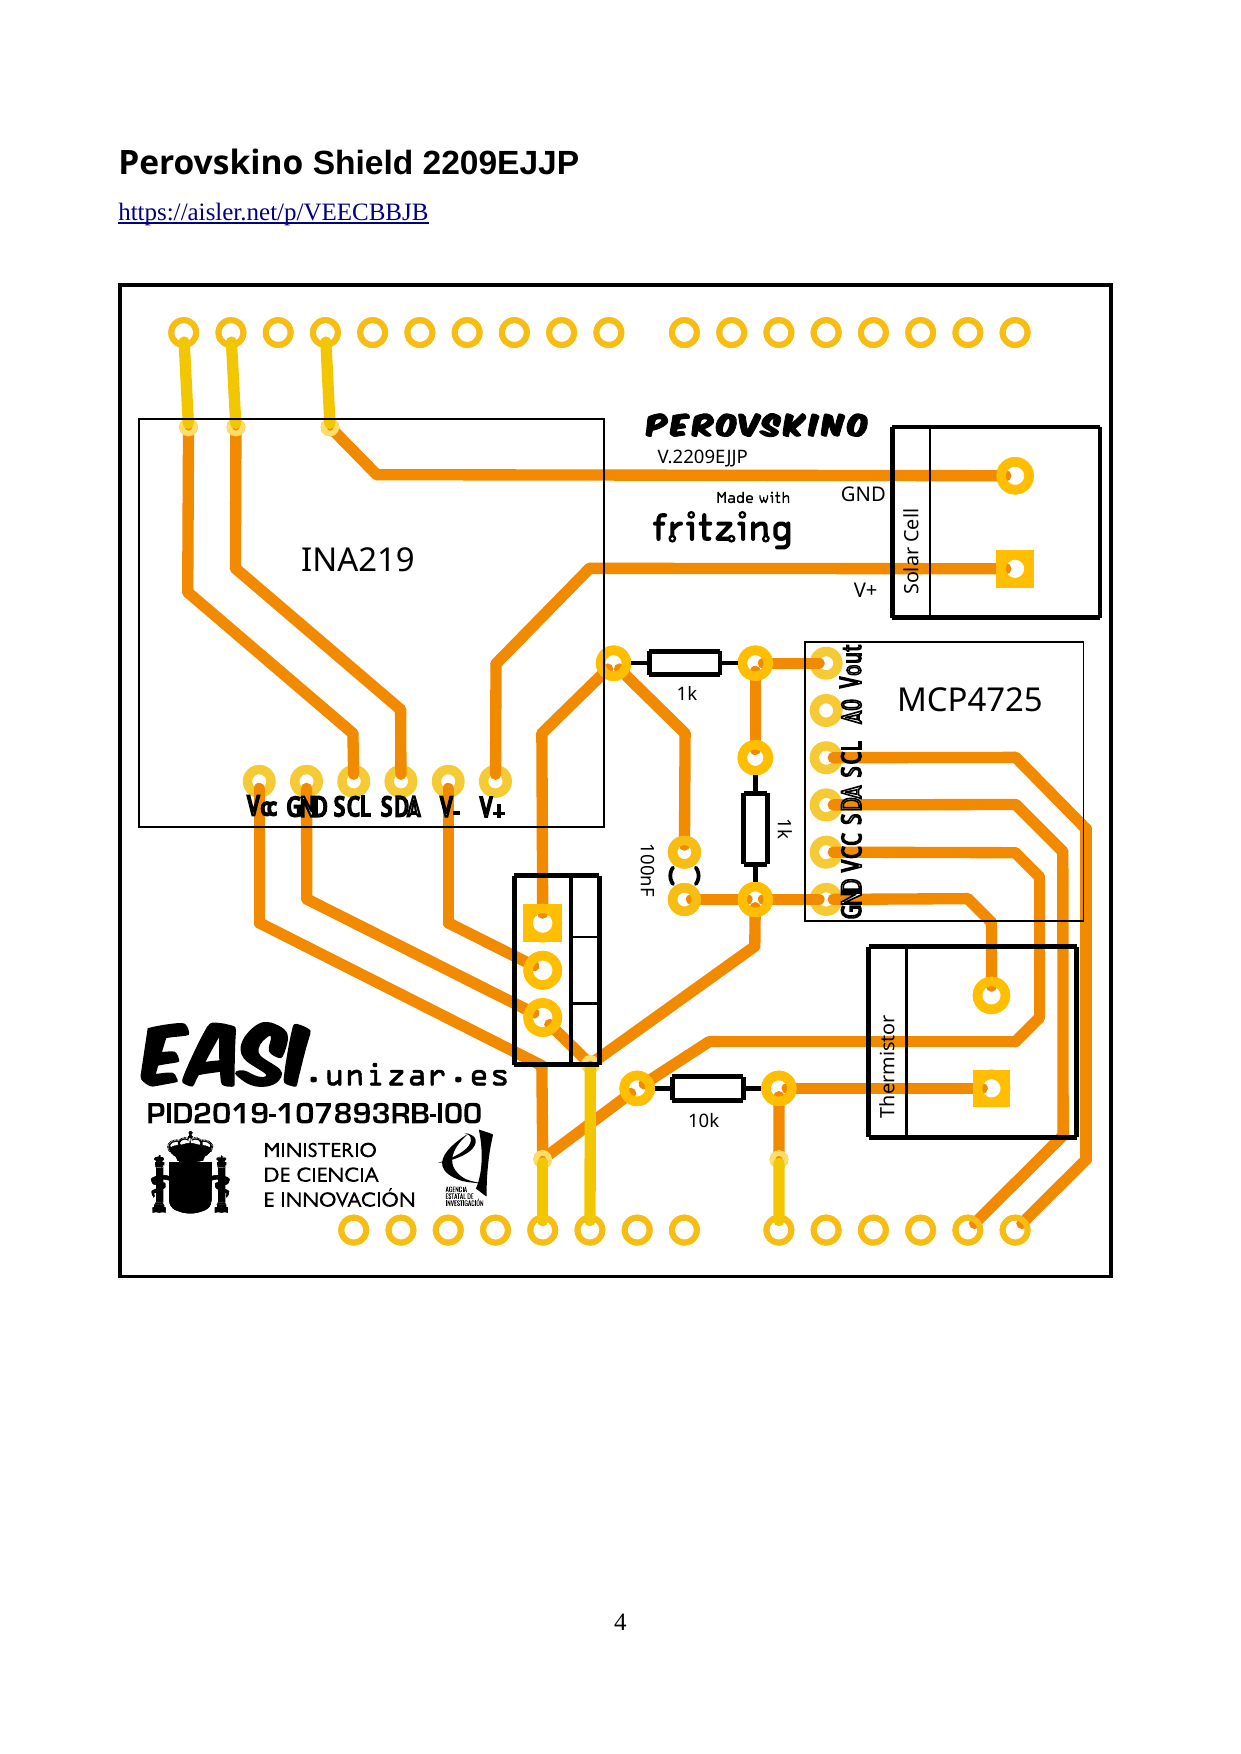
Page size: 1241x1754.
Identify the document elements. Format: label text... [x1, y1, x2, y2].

subtitle Perovskino Shield 2209EJJP [118, 139, 1122, 185]
text https://aisler.net/p/VEECBBJB [118, 197, 1122, 226]
